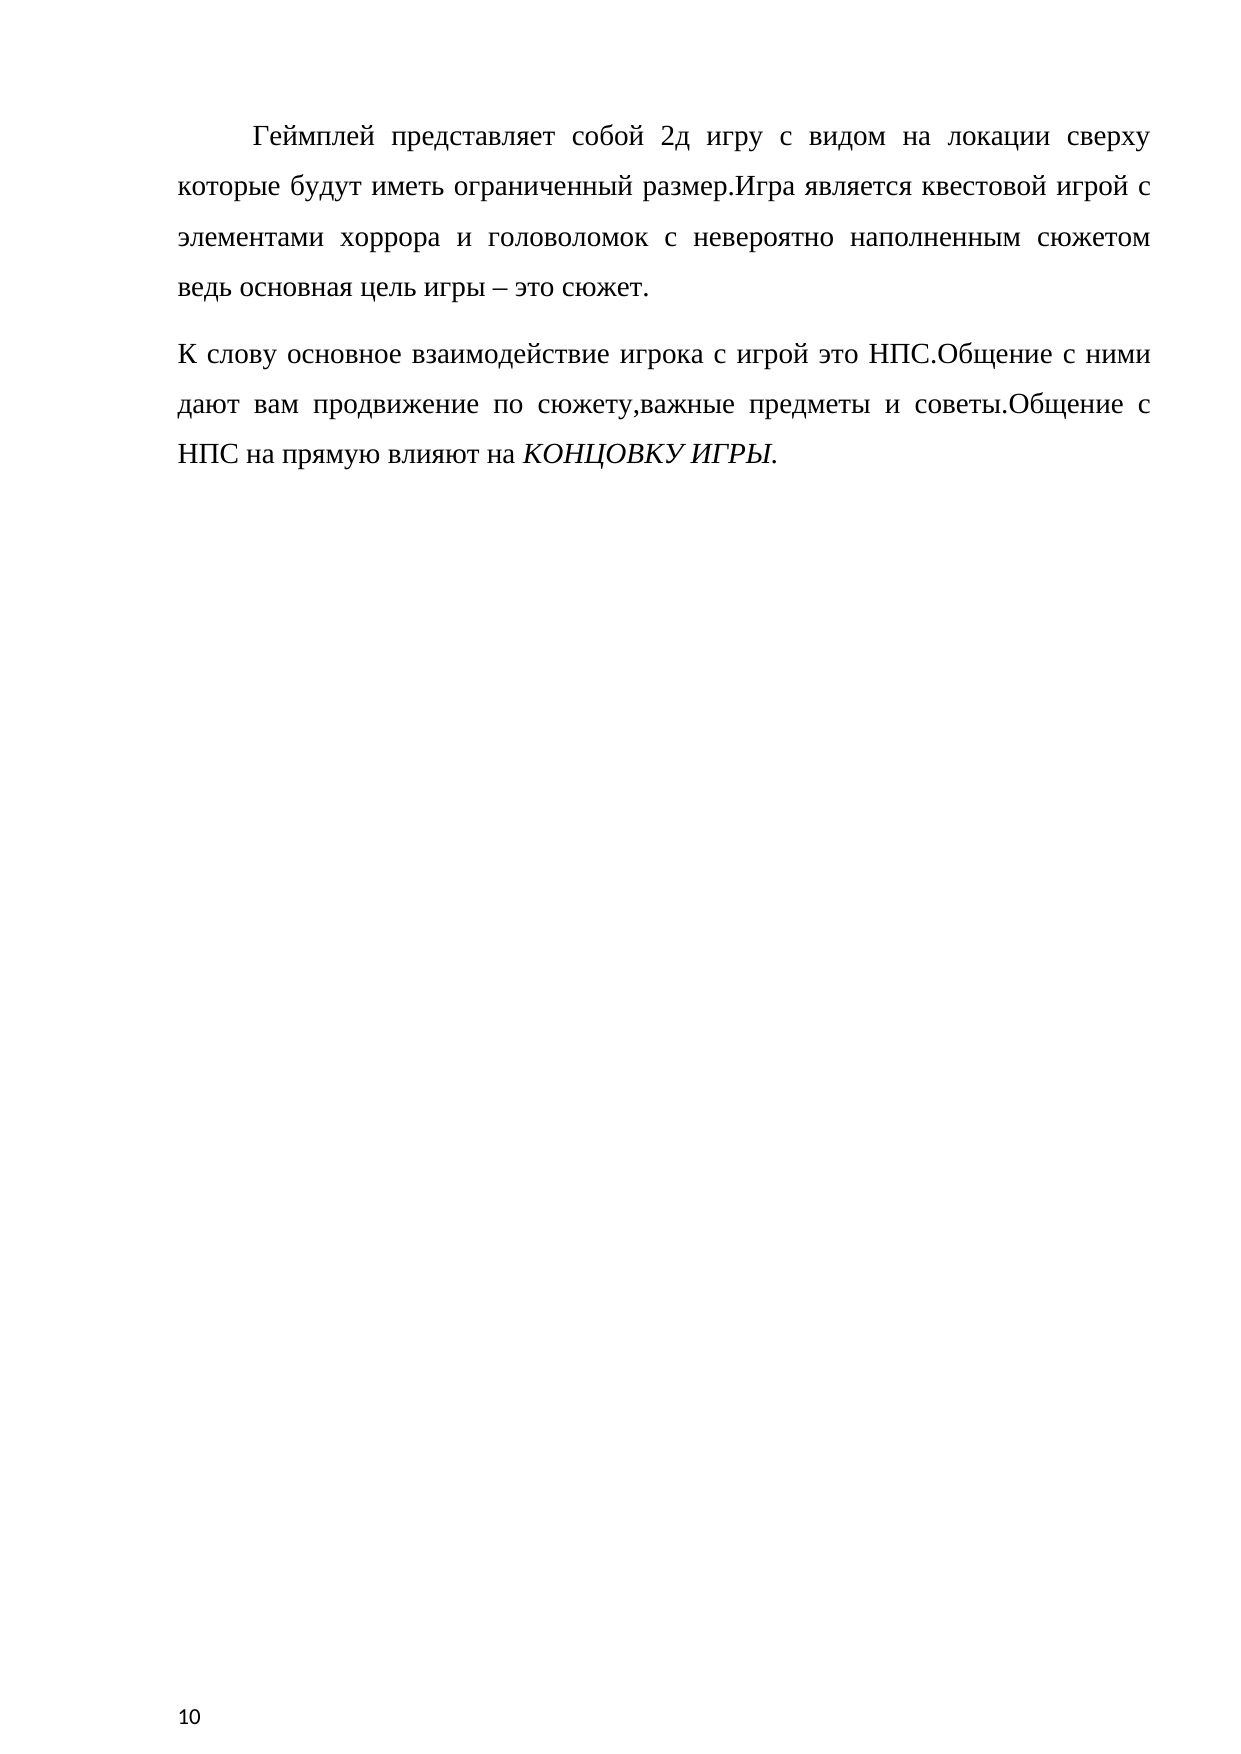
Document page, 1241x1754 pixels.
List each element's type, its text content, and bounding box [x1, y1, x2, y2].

text К слову основное взаимодействие игрока с игрой это НПС.Общение с ними дают вам продвижение по сюжету,важные предметы и советы.Общение с НПС на прямую влияют на КОНЦОВКУ ИГРЫ. [177, 336, 1152, 470]
text Геймплей представляет собой 2д игру с видом на локации сверху которые будут иметь ограниченный размер.Игра является квестовой игрой с элементами хоррора и головоломок с невероятно наполненным сюжетом ведь основная цель игры – это сюжет. [177, 118, 1152, 303]
